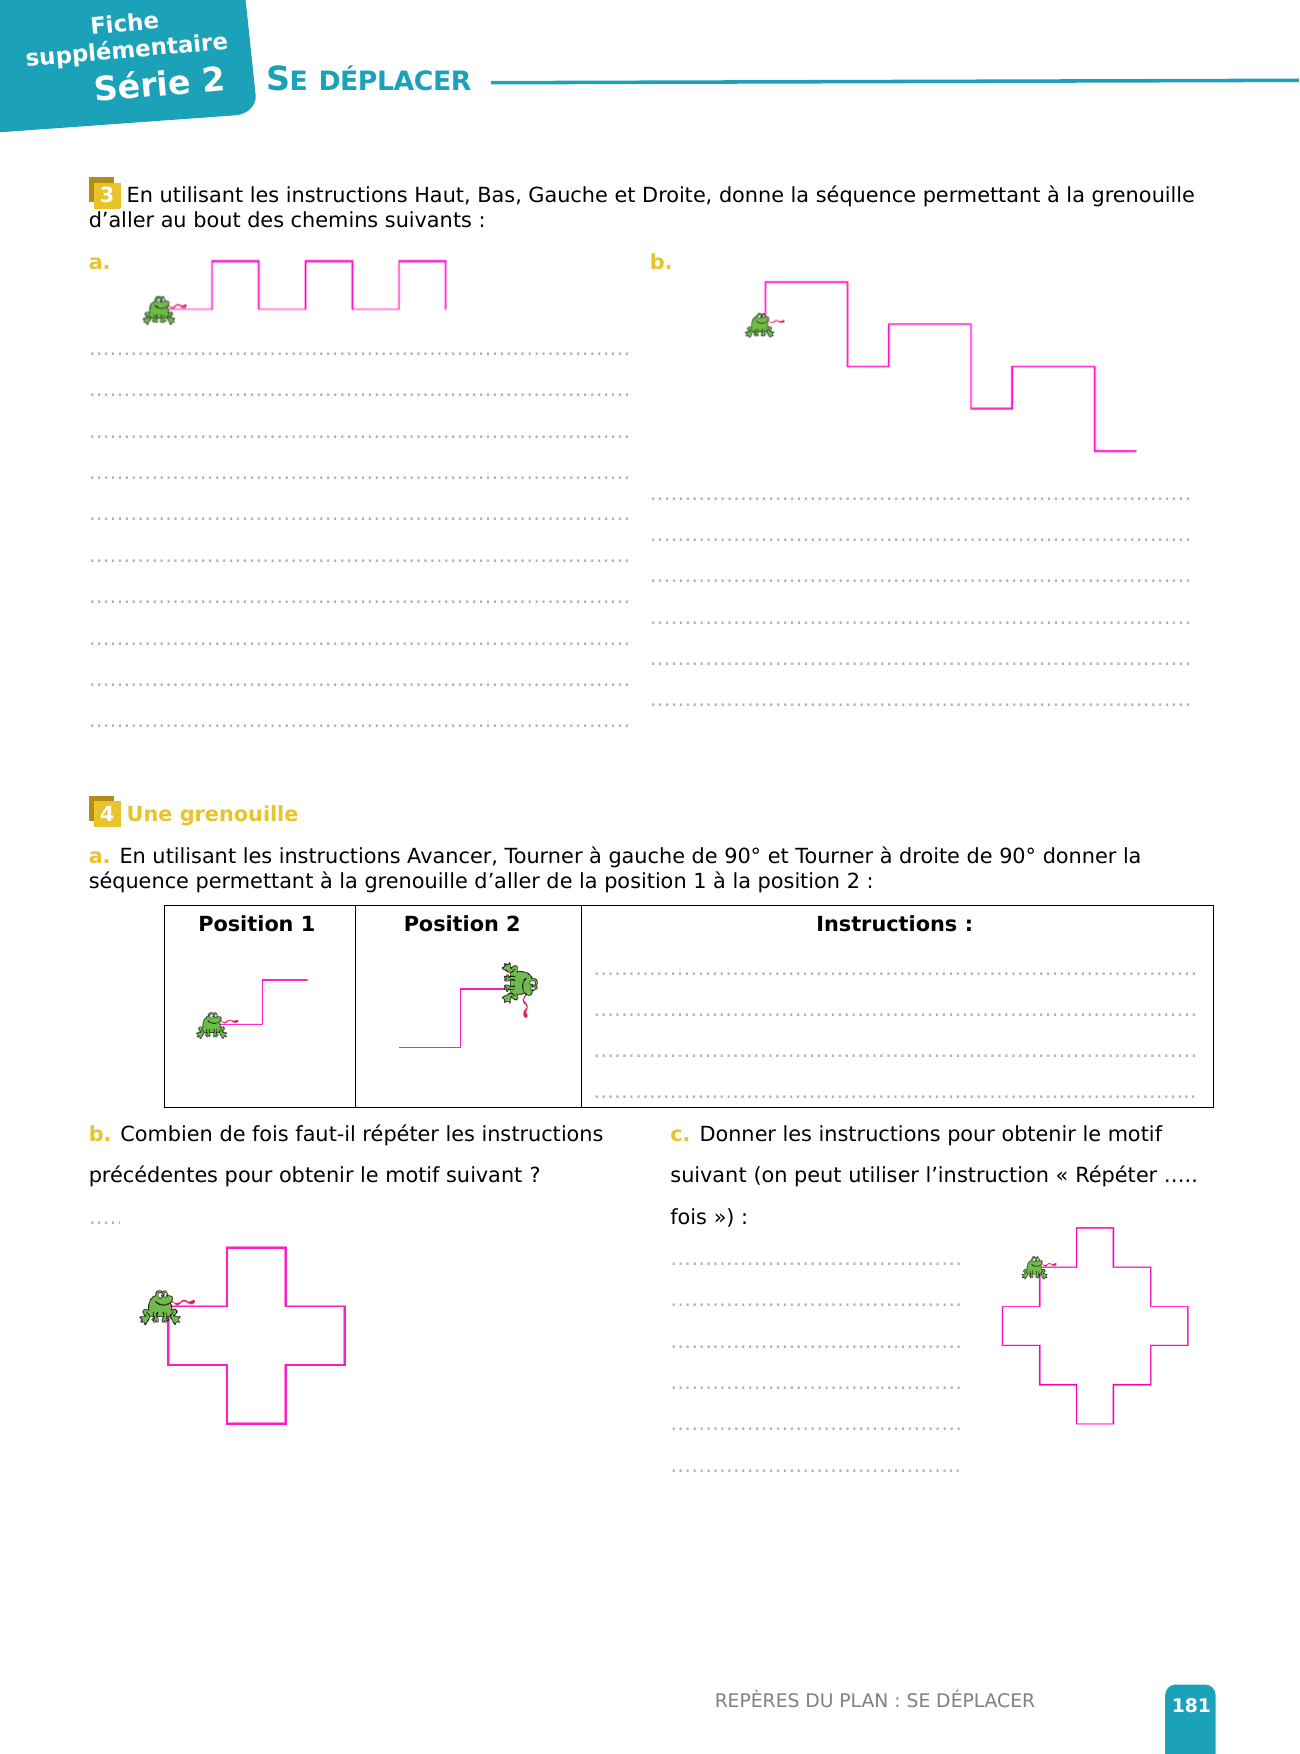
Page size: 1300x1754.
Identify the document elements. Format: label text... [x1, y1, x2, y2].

text ……………………………………………………………………………………………………………………………………………………………………………………………………………………………………………………………………………………………………………………………………………………………………………………………………………………………… [649, 467, 1211, 715]
picture [992, 1210, 1209, 1446]
picture [366, 947, 571, 1074]
text …………………………………… [670, 1356, 981, 1398]
picture [120, 1205, 399, 1461]
table_header Instructions : …………………………………………………………………………………………………………………………………………………………………………………………………………………………………………………………………………………………………………………... [582, 906, 1213, 1107]
list En utilisant les instructions Avancer, Tourner à gauche de 90° et Tourner à droite de 90° donner la séquence permettant à la grenouille d’aller de la position 1 à la position 2 : [88, 844, 1211, 893]
text …………………………………… [670, 1315, 981, 1356]
table_header Position 2 [356, 906, 581, 1107]
picture [123, 250, 480, 336]
text …………………………………………………………………………………………………………………………………………………………………………………………………………………………………………………………………………………………………………………………………………………………………………………………………………………………………………………………………………………………………………………………………………………………………………………………………………………………………………………………………………………………………………………… [88, 322, 649, 736]
text …………………………………… [670, 1398, 981, 1439]
subtitle Une grenouille [114, 796, 1211, 827]
picture [175, 947, 344, 1074]
table_header Position 1 [165, 906, 355, 1107]
picture [724, 252, 1153, 477]
text …………………………………… [670, 1274, 981, 1315]
subtitle En utilisant les instructions Haut, Bas, Gauche et Droite, donne la séquence permettant à la grenouille d’aller au bout des chemins suivants : [88, 177, 1211, 232]
list Donner les instructions pour obtenir le motif suivant (on peut utiliser l’instruction « Répéter ….. fois ») : …………………………………… [670, 1108, 1211, 1445]
list Combien de fois faut-il répéter les instructions précédentes pour obtenir le motif suivant ? …………….. [88, 1108, 629, 1232]
text …………………………………... [670, 1439, 1211, 1481]
